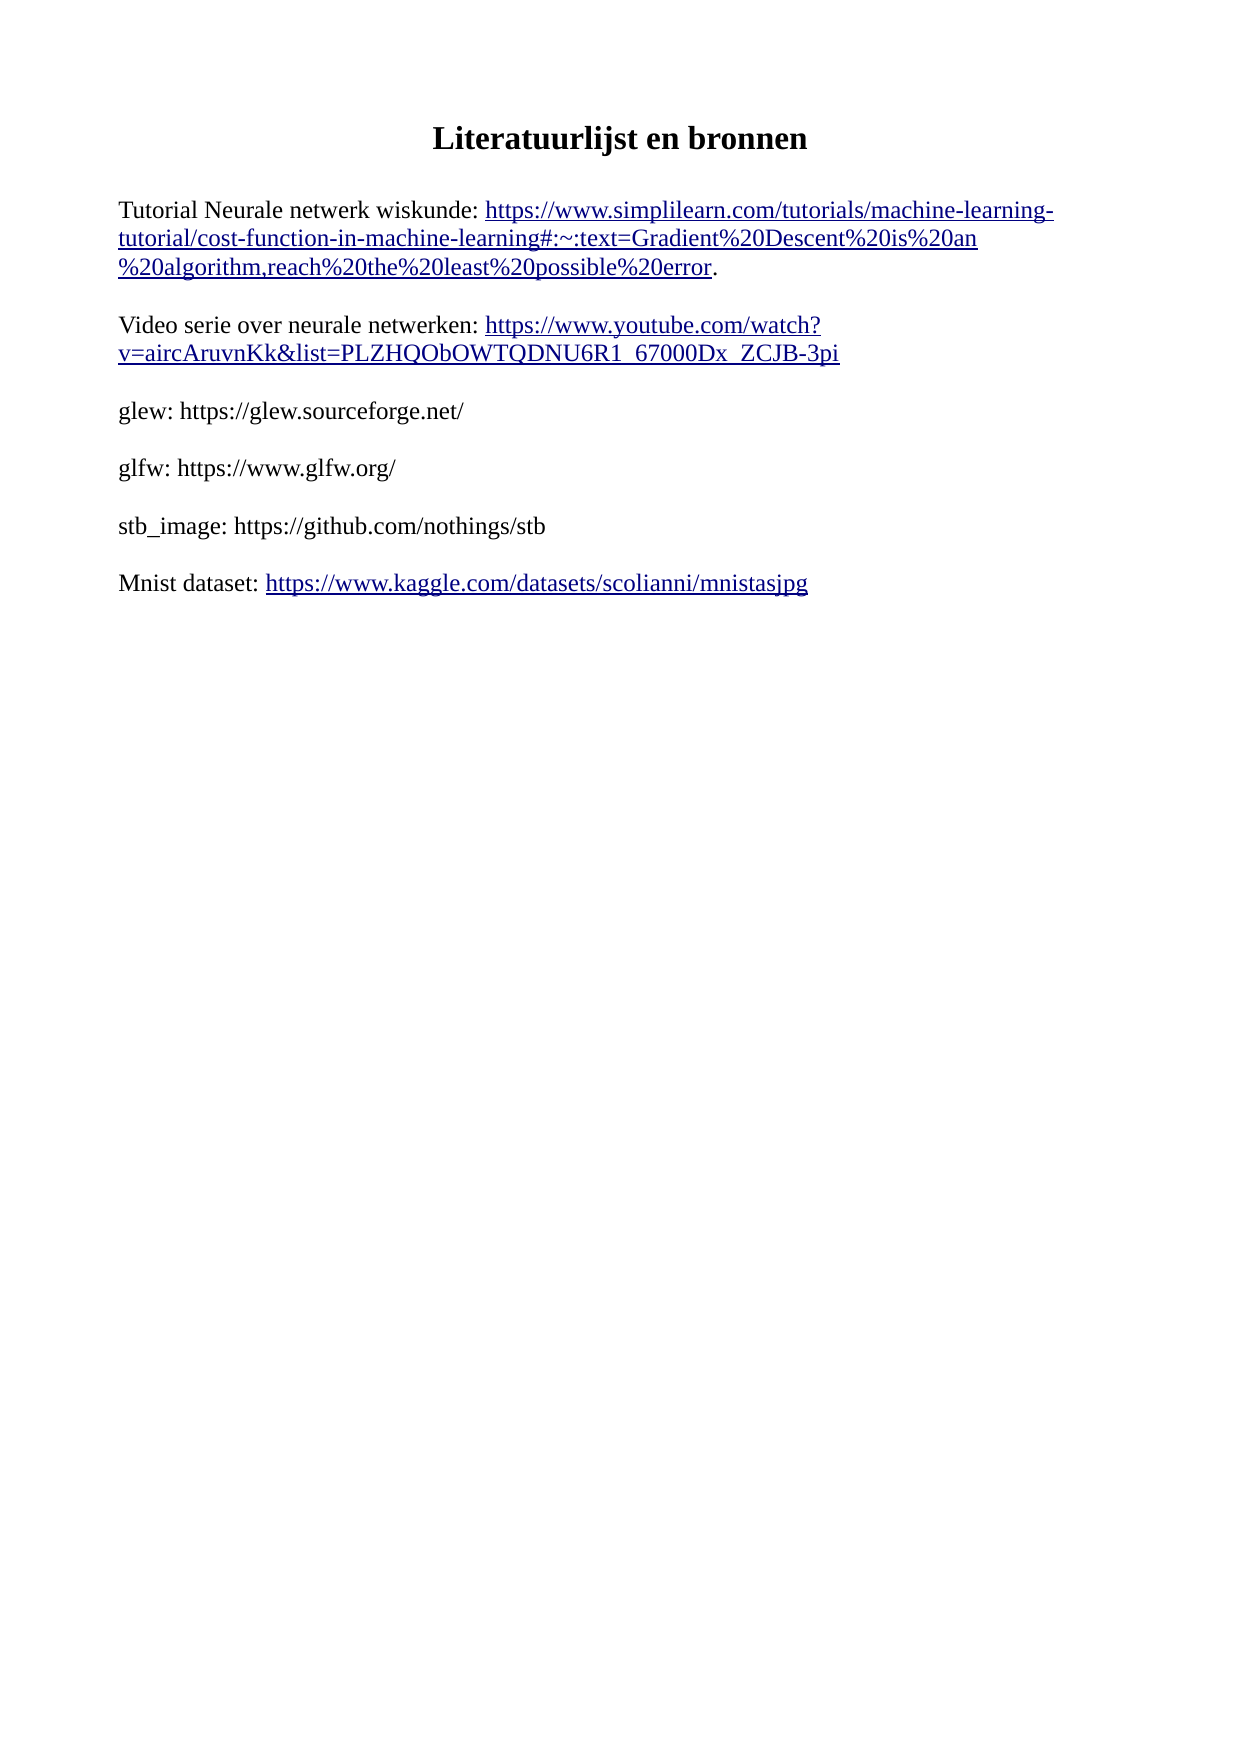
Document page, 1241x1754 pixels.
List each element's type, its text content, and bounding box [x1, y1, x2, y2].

text glew: https://glew.sourceforge.net/ [118, 396, 1122, 425]
text Mnist dataset: https://www.kaggle.com/datasets/scolianni/mnistasjpg [118, 568, 1122, 597]
text stb_image: https://github.com/nothings/stb [118, 511, 1122, 540]
text Tutorial Neurale netwerk wiskunde: https://www.simplilearn.com/tutorials/machine-learning-tutorial/cost-function-in-machine-learning#:~:text=Gradient%20Descent%20is%20an%20algorithm,reach%20the%20least%20possible%20error. [118, 195, 1122, 281]
text Literatuurlijst en bronnen [118, 118, 1122, 156]
text Video serie over neurale netwerken: https://www.youtube.com/watch?v=aircAruvnKk&list=PLZHQObOWTQDNU6R1_67000Dx_ZCJB-3pi [118, 310, 1122, 367]
text glfw: https://www.glfw.org/ [118, 453, 1122, 482]
